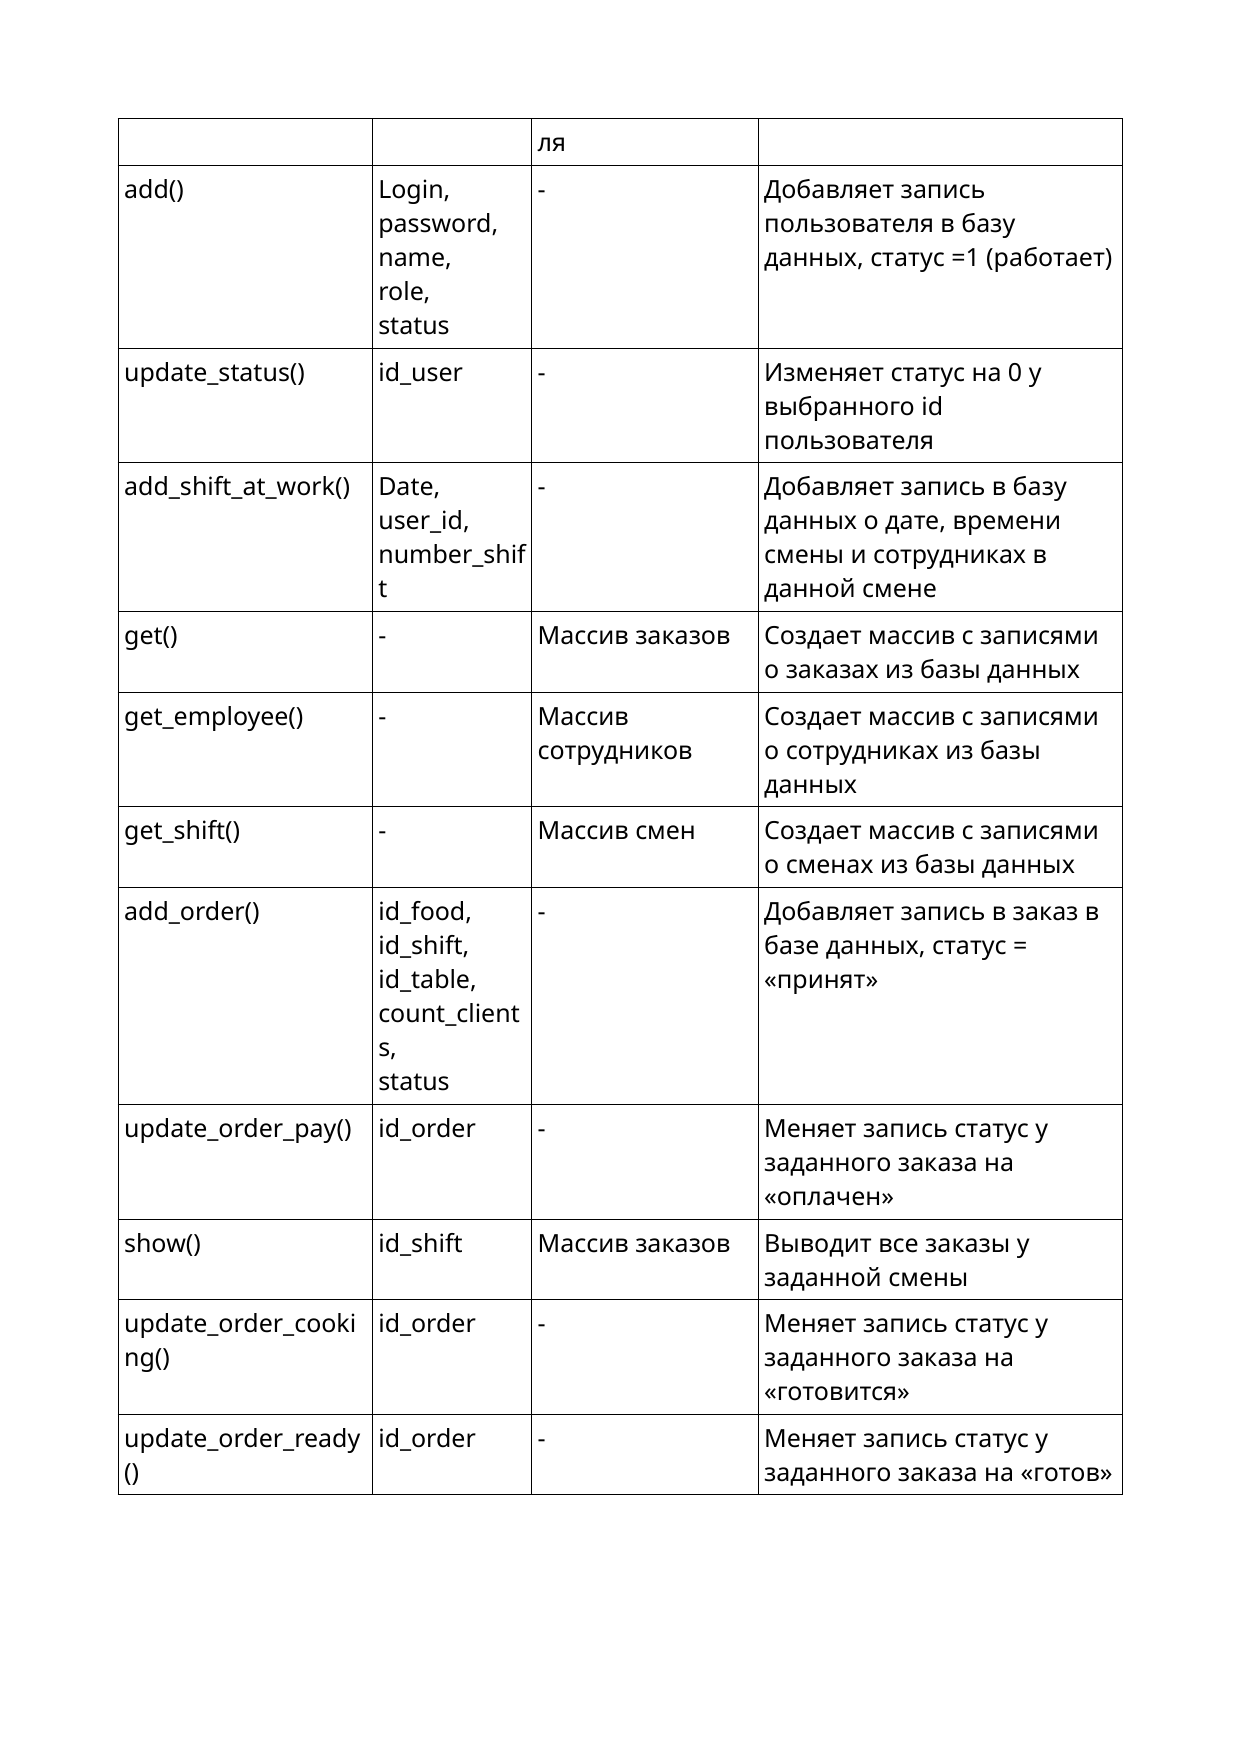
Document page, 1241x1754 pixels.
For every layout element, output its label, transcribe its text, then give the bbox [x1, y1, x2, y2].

table_cell add_shift_at_work() [119, 463, 372, 611]
table_cell id_order [373, 1105, 531, 1218]
table_cell - [373, 612, 531, 692]
table_cell - [532, 463, 758, 611]
table_cell add_order() [119, 888, 372, 1104]
table_cell - [373, 693, 531, 806]
table_cell [759, 119, 1122, 165]
table_cell get_shift() [119, 807, 372, 887]
table_cell Date, user_id, number_shift [373, 463, 531, 611]
table_cell - [532, 166, 758, 347]
table_cell get_employee() [119, 693, 372, 806]
table_cell Login, password, name, role, status [373, 166, 531, 347]
table_cell update_order_ready() [119, 1415, 372, 1494]
table_cell Меняет запись статус у заданного заказа на «готов» [759, 1415, 1122, 1494]
table_cell Изменяет статус на 0 у выбранного id пользователя [759, 349, 1122, 462]
table_cell ля [532, 119, 758, 165]
table_cell Массив заказов [532, 1220, 758, 1299]
table_cell get() [119, 612, 372, 692]
table_cell - [373, 807, 531, 887]
table_cell update_status() [119, 349, 372, 462]
table_cell Добавляет запись в заказ в базе данных, статус = «принят» [759, 888, 1122, 1104]
table_cell [373, 119, 531, 165]
table_cell id_food, id_shift, id_table, count_clients, status [373, 888, 531, 1104]
table_cell id_shift [373, 1220, 531, 1299]
table_cell - [532, 349, 758, 462]
table_cell Массив заказов [532, 612, 758, 692]
table_cell Меняет запись статус у заданного заказа на «готовится» [759, 1300, 1122, 1414]
table_cell id_user [373, 349, 531, 462]
table_cell Массив смен [532, 807, 758, 887]
table_cell Массив сотрудников [532, 693, 758, 806]
table_cell id_order [373, 1300, 531, 1414]
table_cell show() [119, 1220, 372, 1299]
table_cell Создает массив с записями о заказах из базы данных [759, 612, 1122, 692]
table_cell Создает массив с записями о сменах из базы данных [759, 807, 1122, 887]
table_cell - [532, 1105, 758, 1218]
table_cell [119, 119, 372, 165]
table_cell Создает массив с записями о сотрудниках из базы данных [759, 693, 1122, 806]
table_cell Добавляет запись в базу данных о дате, времени смены и сотрудниках в данной смене [759, 463, 1122, 611]
table_cell - [532, 888, 758, 1104]
table_cell update_order_cooking() [119, 1300, 372, 1414]
table_cell Выводит все заказы у заданной смены [759, 1220, 1122, 1299]
table_cell - [532, 1300, 758, 1414]
table_cell update_order_pay() [119, 1105, 372, 1218]
table_cell - [532, 1415, 758, 1494]
table_cell add() [119, 166, 372, 347]
table_cell Добавляет запись пользователя в базу данных, статус =1 (работает) [759, 166, 1122, 347]
table_cell Меняет запись статус у заданного заказа на «оплачен» [759, 1105, 1122, 1218]
table_cell id_order [373, 1415, 531, 1494]
